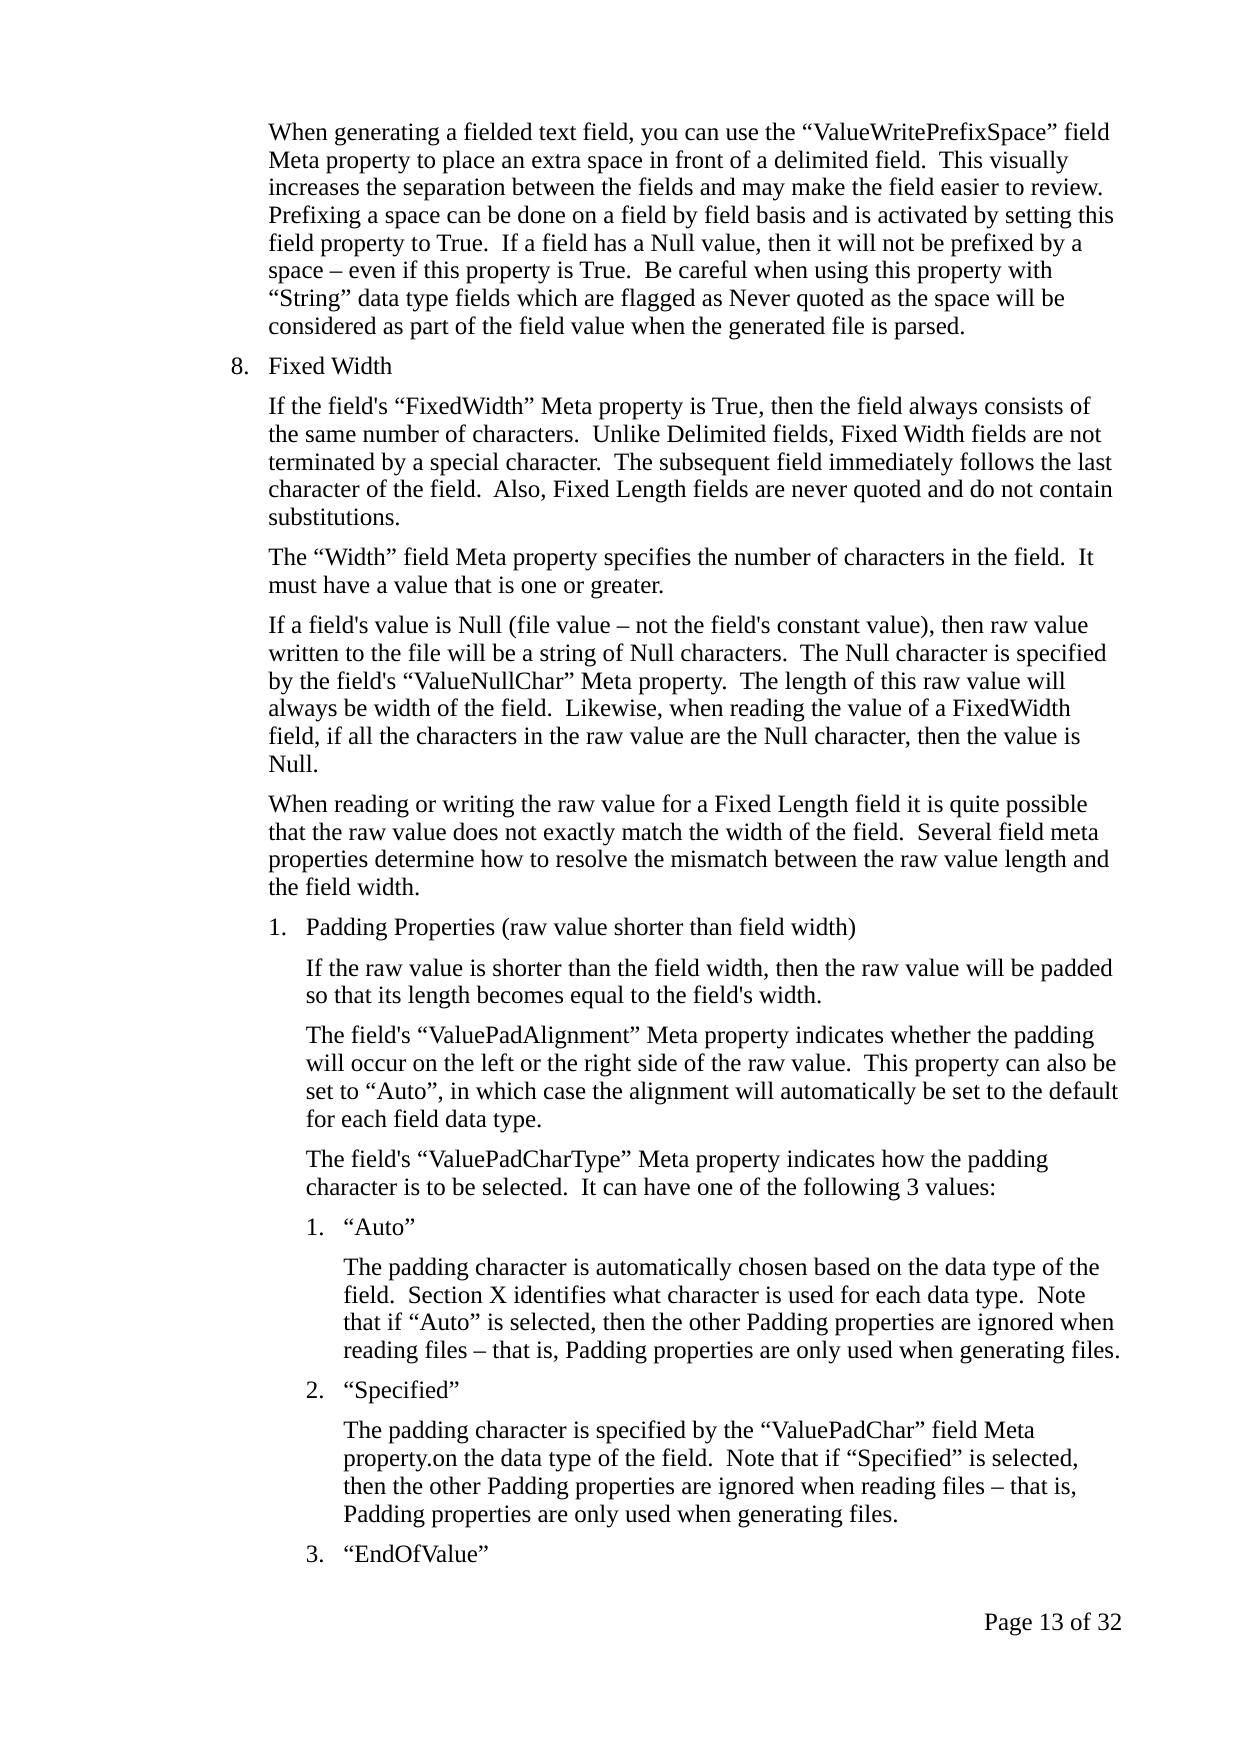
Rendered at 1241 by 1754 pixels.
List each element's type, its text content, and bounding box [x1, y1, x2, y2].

list The padding character is specified by the “ValuePadChar” field Meta property.on the data type of the field. Note that if “Specified” is selected, then the other Padding properties are ignored when reading files – that is, Padding properties are only used when generating files. [306, 1417, 1122, 1527]
list When reading or writing the raw value for a Fixed Length field it is quite possible that the raw value does not exactly match the width of the field. Several field meta properties determine how to resolve the mismatch between the raw value length and the field width. [231, 790, 1122, 901]
list “EndOfValue” [306, 1540, 1122, 1568]
list “Specified” [306, 1376, 1122, 1404]
list When generating a fielded text field, you can use the “ValueWritePrefixSpace” field Meta property to place an extra space in front of a delimited field. This visually increases the separation between the fields and may make the field easier to review. Prefixing a space can be done on a field by field basis and is activated by setting this field property to True. If a field has a Null value, then it will not be prefixed by a space – even if this property is True. Be careful when using this property with “String” data type fields which are flagged as Never quoted as the space will be considered as part of the field value when the generated file is parsed. [231, 118, 1122, 340]
list “Auto” [306, 1213, 1122, 1241]
list Fixed Width [231, 352, 1122, 380]
list If a field's value is Null (file value – not the field's constant value), then raw value written to the file will be a string of Null characters. The Null character is specified by the field's “ValueNullChar” Meta property. The length of this raw value will always be width of the field. Likewise, when reading the value of a FixedWidth field, if all the characters in the raw value are the Null character, then the value is Null. [231, 611, 1122, 778]
list The padding character is automatically chosen based on the data type of the field. Section X identifies what character is used for each data type. Note that if “Auto” is selected, then the other Padding properties are ignored when reading files – that is, Padding properties are only used when generating files. [306, 1253, 1122, 1364]
list The field's “ValuePadAlignment” Meta property indicates whether the padding will occur on the left or the right side of the raw value. This property can also be set to “Auto”, in which case the alignment will automatically be set to the default for each field data type. [268, 1022, 1122, 1132]
list The field's “ValuePadCharType” Meta property indicates how the padding character is to be selected. It can have one of the following 3 values: [268, 1145, 1122, 1200]
list Padding Properties (raw value shorter than field width) [268, 913, 1122, 941]
list If the field's “FixedWidth” Meta property is True, then the field always consists of the same number of characters. Unlike Delimited fields, Fixed Width fields are not terminated by a special character. The subsequent field immediately follows the last character of the field. Also, Fixed Length fields are never quoted and do not contain substitutions. [231, 392, 1122, 531]
list If the raw value is shorter than the field width, then the raw value will be padded so that its length becomes equal to the field's width. [268, 954, 1122, 1009]
list The “Width” field Meta property specifies the number of characters in the field. It must have a value that is one or greater. [231, 543, 1122, 599]
